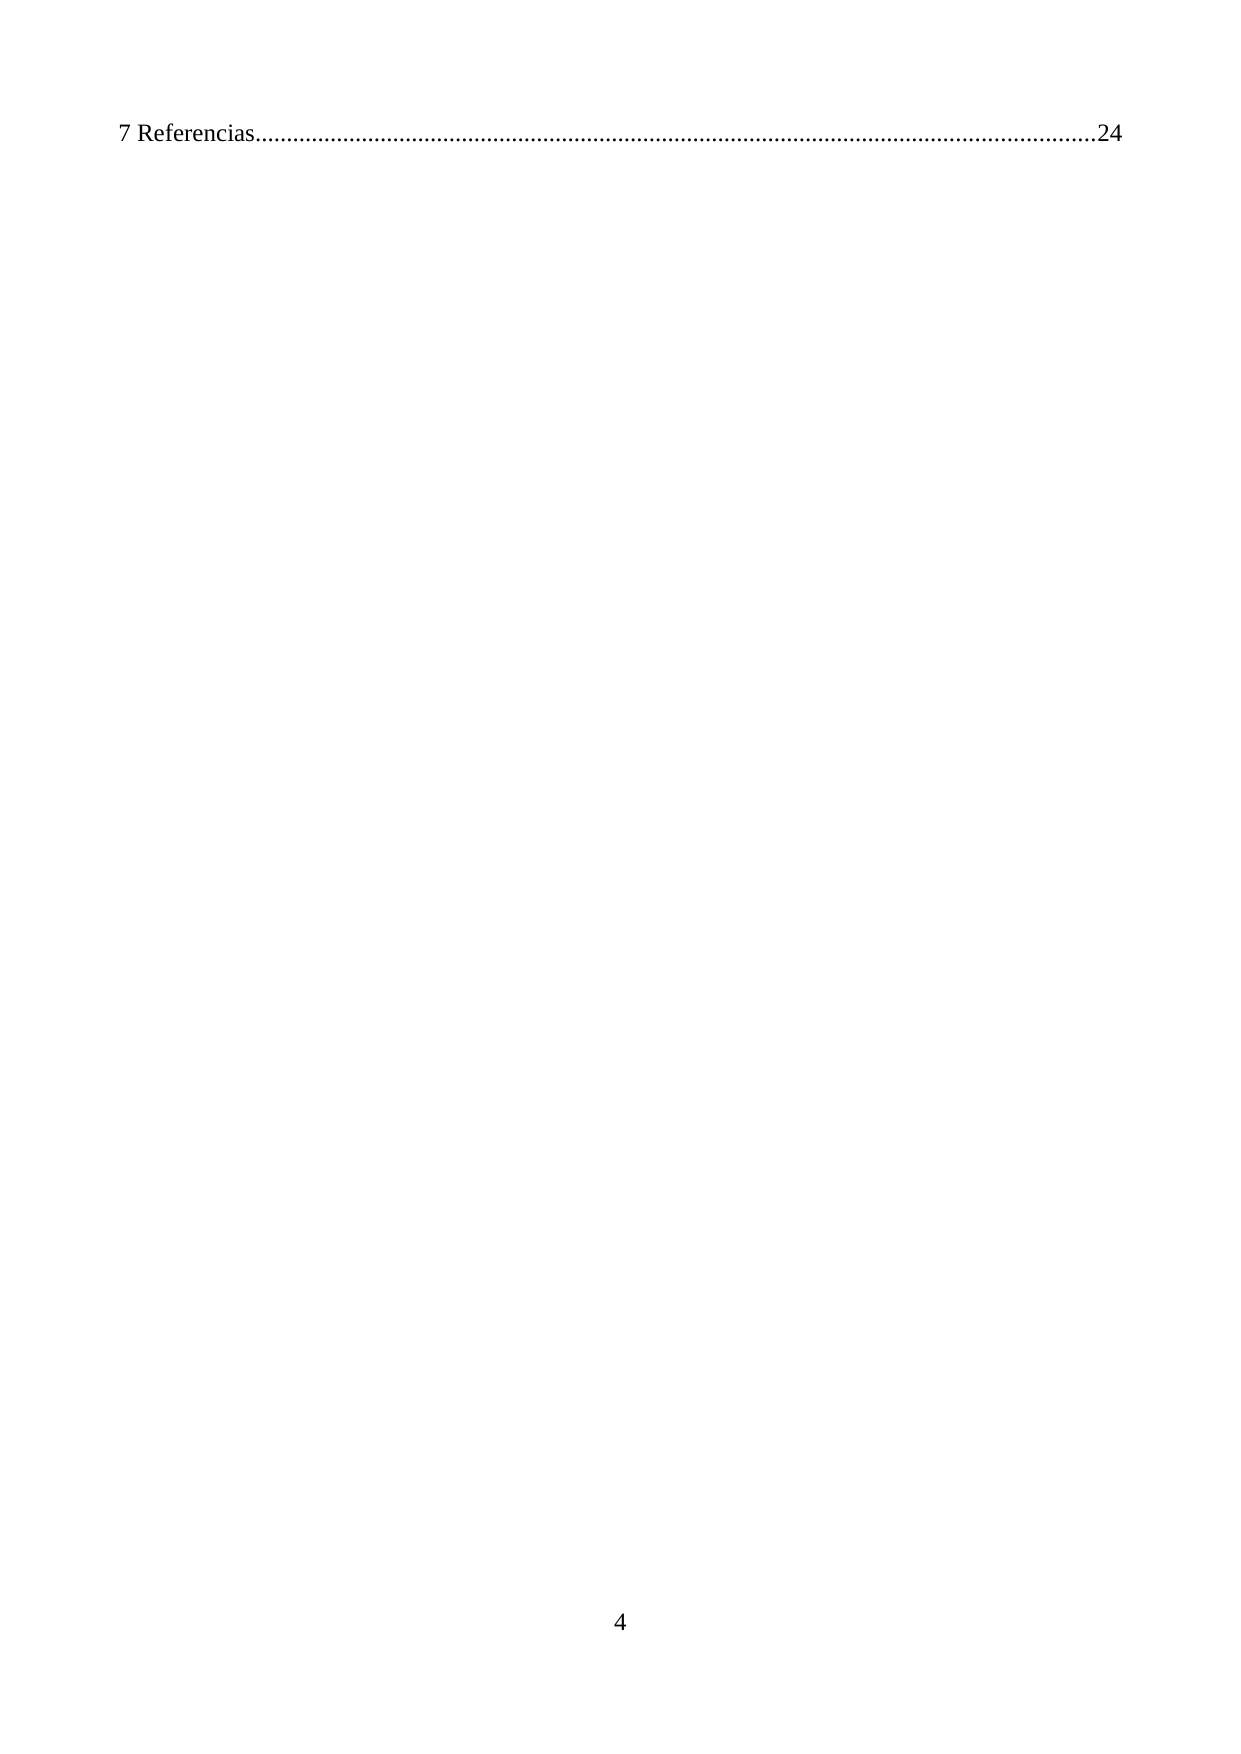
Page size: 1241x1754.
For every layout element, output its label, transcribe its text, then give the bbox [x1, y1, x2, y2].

text 7 Referencias 24 [118, 118, 1122, 147]
